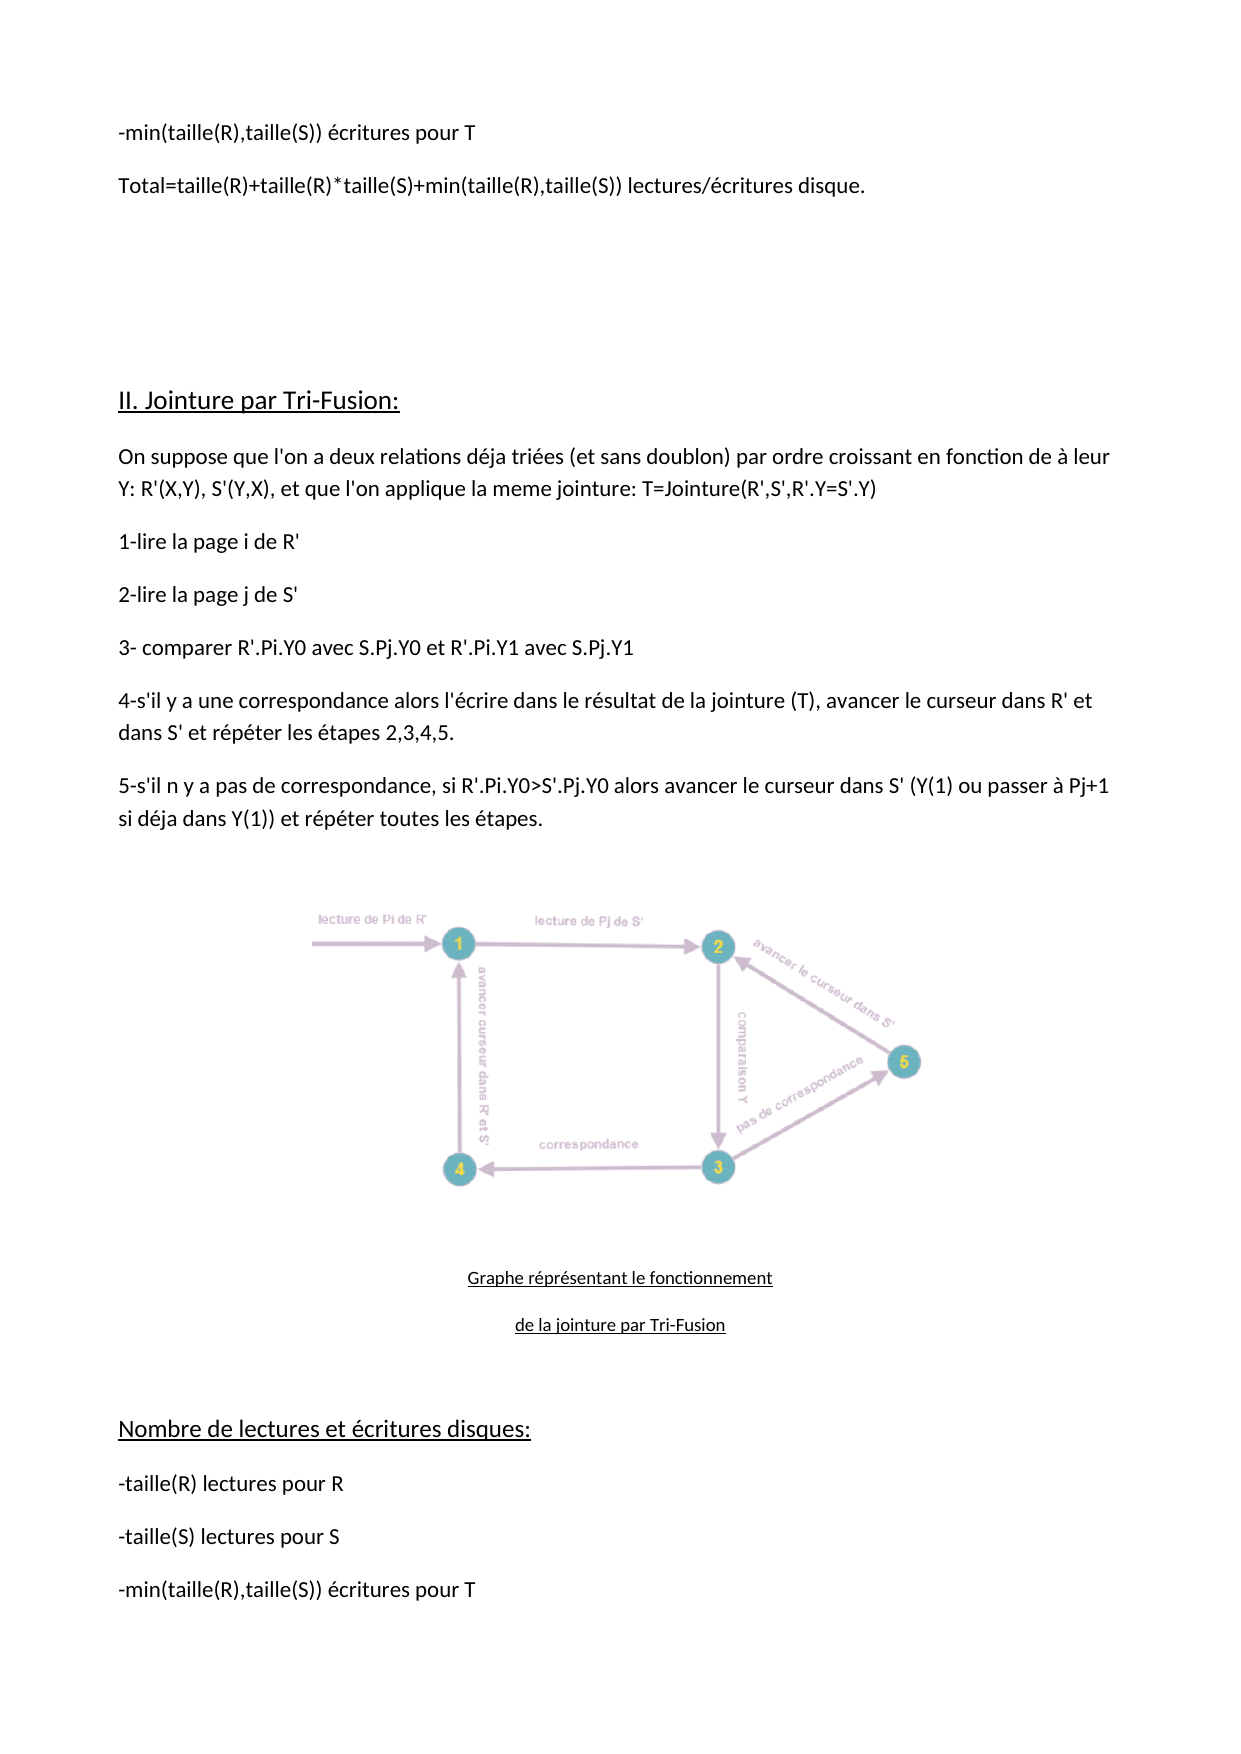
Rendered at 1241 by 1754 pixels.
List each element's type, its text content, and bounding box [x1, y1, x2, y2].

text -taille(R) lectures pour R [118, 1469, 1122, 1497]
text -taille(S) lectures pour S [118, 1522, 1122, 1550]
text II. Jointure par Tri-Fusion: [118, 383, 1122, 416]
text Graphe réprésentant le fonctionnement [118, 1266, 1122, 1289]
text On suppose que l'on a deux relations déja triées (et sans doublon) par ordre croissant en fonction de à leur Y: R'(X,Y), S'(Y,X), et que l'on applique la meme jointure: T=Jointure(R',S',R'.Y=S'.Y) [118, 442, 1122, 502]
text 5-s'il n y a pas de correspondance, si R'.Pi.Y0>S'.Pj.Y0 alors avancer le curseur dans S' (Y(1) ou passer à Pj+1 si déja dans Y(1)) et répéter toutes les étapes. [118, 771, 1122, 832]
text -min(taille(R),taille(S)) écritures pour T [118, 118, 1122, 146]
text -min(taille(R),taille(S)) écritures pour T [118, 1575, 1122, 1603]
text Total=taille(R)+taille(R)*taille(S)+min(taille(R),taille(S)) lectures/écritures disque. [118, 171, 1122, 199]
text 3- comparer R'.Pi.Y0 avec S.Pj.Y0 et R'.Pi.Y1 avec S.Pj.Y1 [118, 633, 1122, 661]
text 4-s'il y a une correspondance alors l'écrire dans le résultat de la jointure (T), avancer le curseur dans R' et dans S' et répéter les étapes 2,3,4,5. [118, 686, 1122, 746]
text 2-lire la page j de S' [118, 580, 1122, 608]
text Nombre de lectures et écritures disques: [118, 1413, 1122, 1444]
text 1-lire la page i de R' [118, 527, 1122, 555]
text de la jointure par Tri-Fusion [118, 1313, 1122, 1336]
